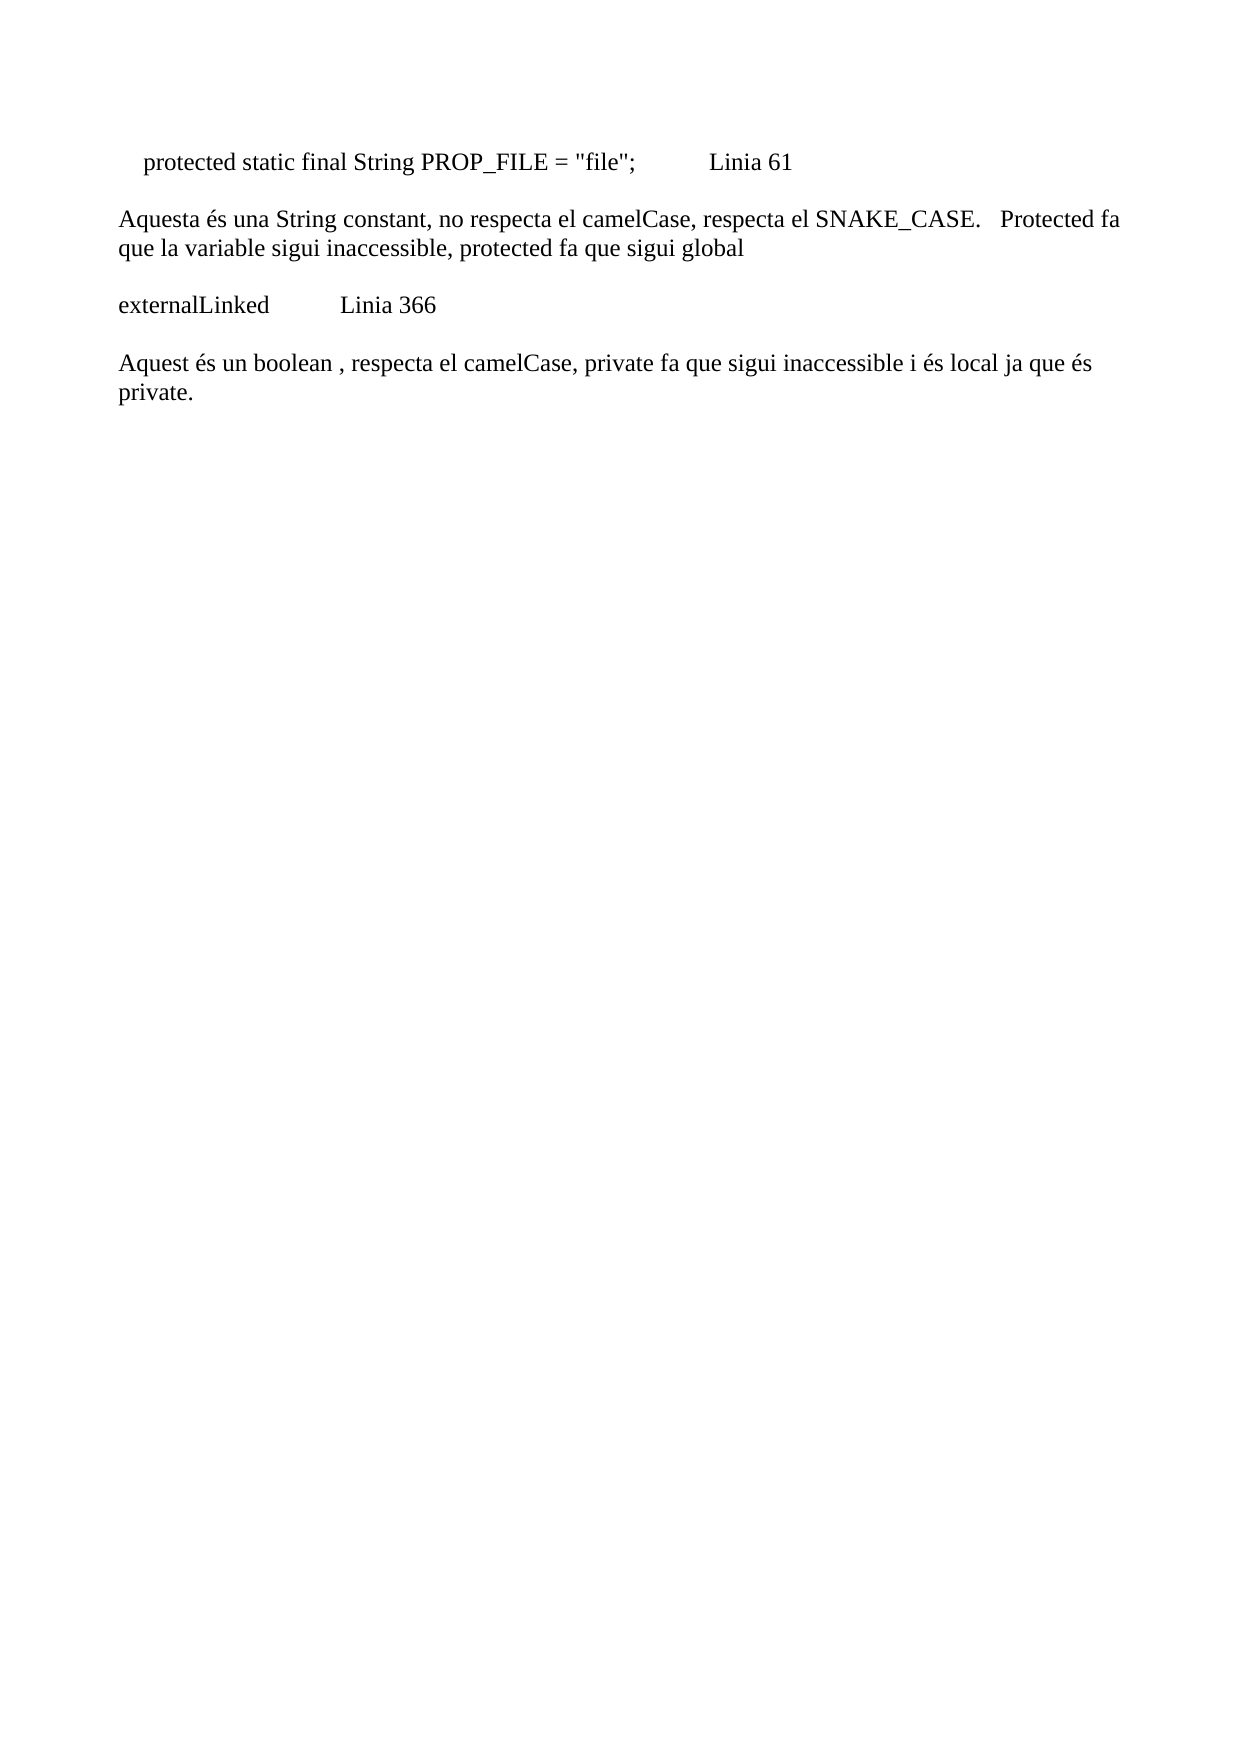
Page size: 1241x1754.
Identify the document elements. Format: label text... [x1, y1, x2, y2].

text Aquesta és una String constant, no respecta el camelCase, respecta el SNAKE_CASE. Protected fa que la variable sigui inaccessible, protected fa que sigui global [118, 204, 1122, 262]
text externalLinked Linia 366 [118, 291, 1122, 319]
text protected static final String PROP_FILE = "file"; Linia 61 [118, 147, 1122, 176]
text Aquest és un boolean , respecta el camelCase, private fa que sigui inaccessible i és local ja que és private. [118, 348, 1122, 406]
